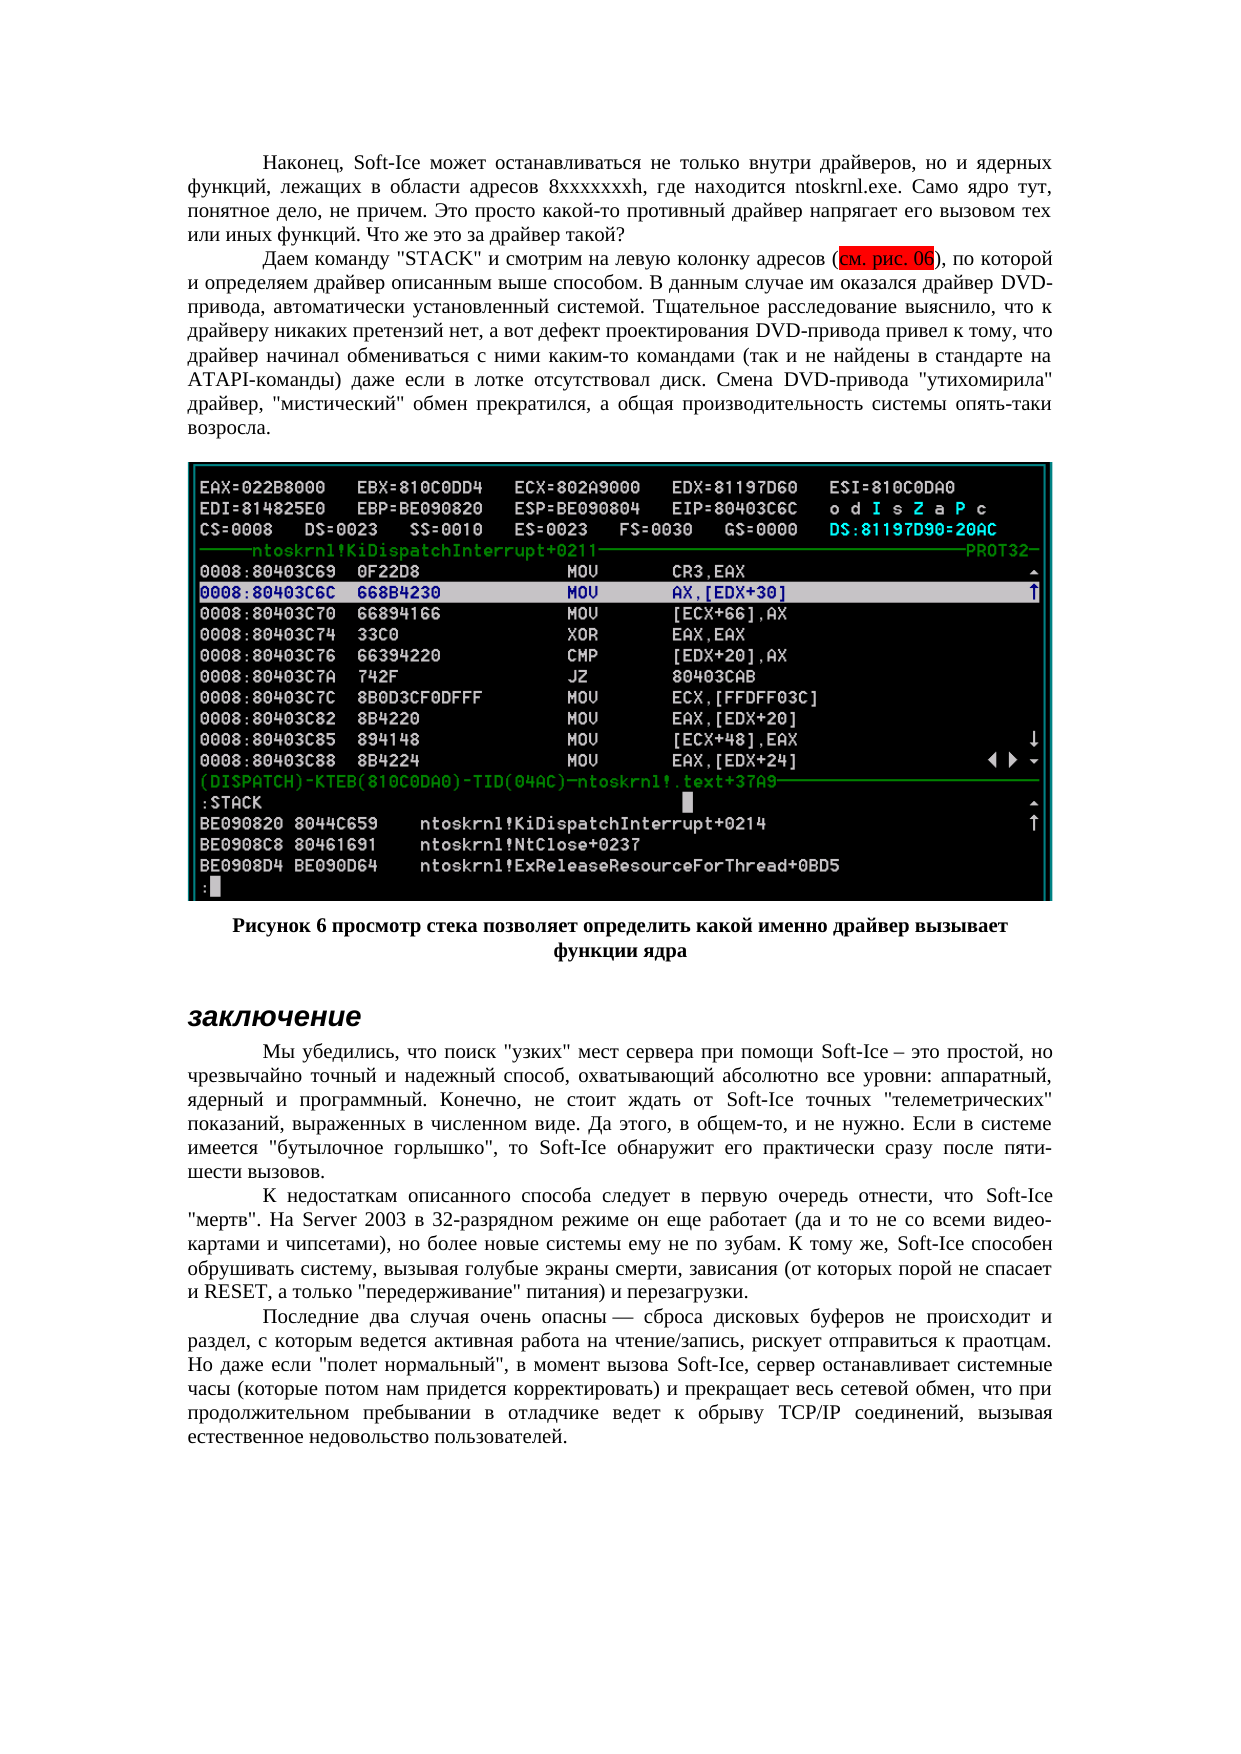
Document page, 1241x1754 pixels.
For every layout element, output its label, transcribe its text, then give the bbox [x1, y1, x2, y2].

text К недостаткам описанного способа следует в первую очередь отнести, что Soft-Ice "мертв". На Server 2003 в 32-разрядном режиме он еще работает (да и то не со всеми видео-картами и чипсетами), но более новые системы ему не по зубам. К тому же, Soft-Ice способен обрушивать систему, вызывая голубые экраны смерти, зависания (от которых порой не спасает и RESET, а только "передерживание" питания) и перезагрузки. [187, 1183, 1053, 1303]
text Наконец, Soft-Ice может останавливаться не только внутри драйверов, но и ядерных функций, лежащих в области адресов 8xxxxxxxh, где находится ntoskrnl.exe. Само ядро тут, понятное дело, не причем. Это просто какой-то противный драйвер напрягает его вызовом тех или иных функций. Что же это за драйвер такой? [187, 150, 1053, 246]
text Последние два случая очень опасны — сброса дисковых буферов не происходит и раздел, с которым ведется активная работа на чтение/запись, рискует отправиться к праотцам. Но даже если "полет нормальный", в момент вызова Soft-Ice, сервер останавливает системные часы (которые потом нам придется корректировать) и прекращает весь сетевой обмен, что при продолжительном пребывании в отладчике ведет к обрыву TCP/IP соединений, вызывая естественное недовольство пользователей. [187, 1303, 1053, 1448]
text Даем команду "STACK" и смотрим на левую колонку адресов (см. рис. 06), по которой и определяем драйвер описанным выше способом. В данным случае им оказался драйвер DVD-привода, автоматически установленный системой. Тщательное расследование выяснило, что к драйверу никаких претензий нет, а вот дефект проектирования DVD-привода привел к тому, что драйвер начинал обмениваться с ними каким-то командами (так и не найдены в стандарте на ATAPI-команды) даже если в лотке отсутствовал диск. Смена DVD-привода "утихомирила" драйвер, "мистический" обмен прекратился, а общая производительность системы опять-таки возросла. [187, 246, 1053, 439]
text Мы убедились, что поиск "узких" мест сервера при помощи Soft-Ice – это простой, но чрезвычайно точный и надежный способ, охватывающий абсолютно все уровни: аппаратный, ядерный и программный. Конечно, не стоит ждать от Soft-Ice точных "телеметрических" показаний, выраженных в численном виде. Да этого, в общем-то, и не нужно. Если в системе имеется "бутылочное горлышко", то Soft-Ice обнаружит его практически сразу после пяти-шести вызовов. [187, 1039, 1053, 1183]
text Рисунок 6 просмотр стека позволяет определить какой именно драйвер вызывает функции ядра [187, 913, 1053, 962]
picture [187, 462, 1053, 901]
subtitle заключение [187, 999, 1053, 1033]
